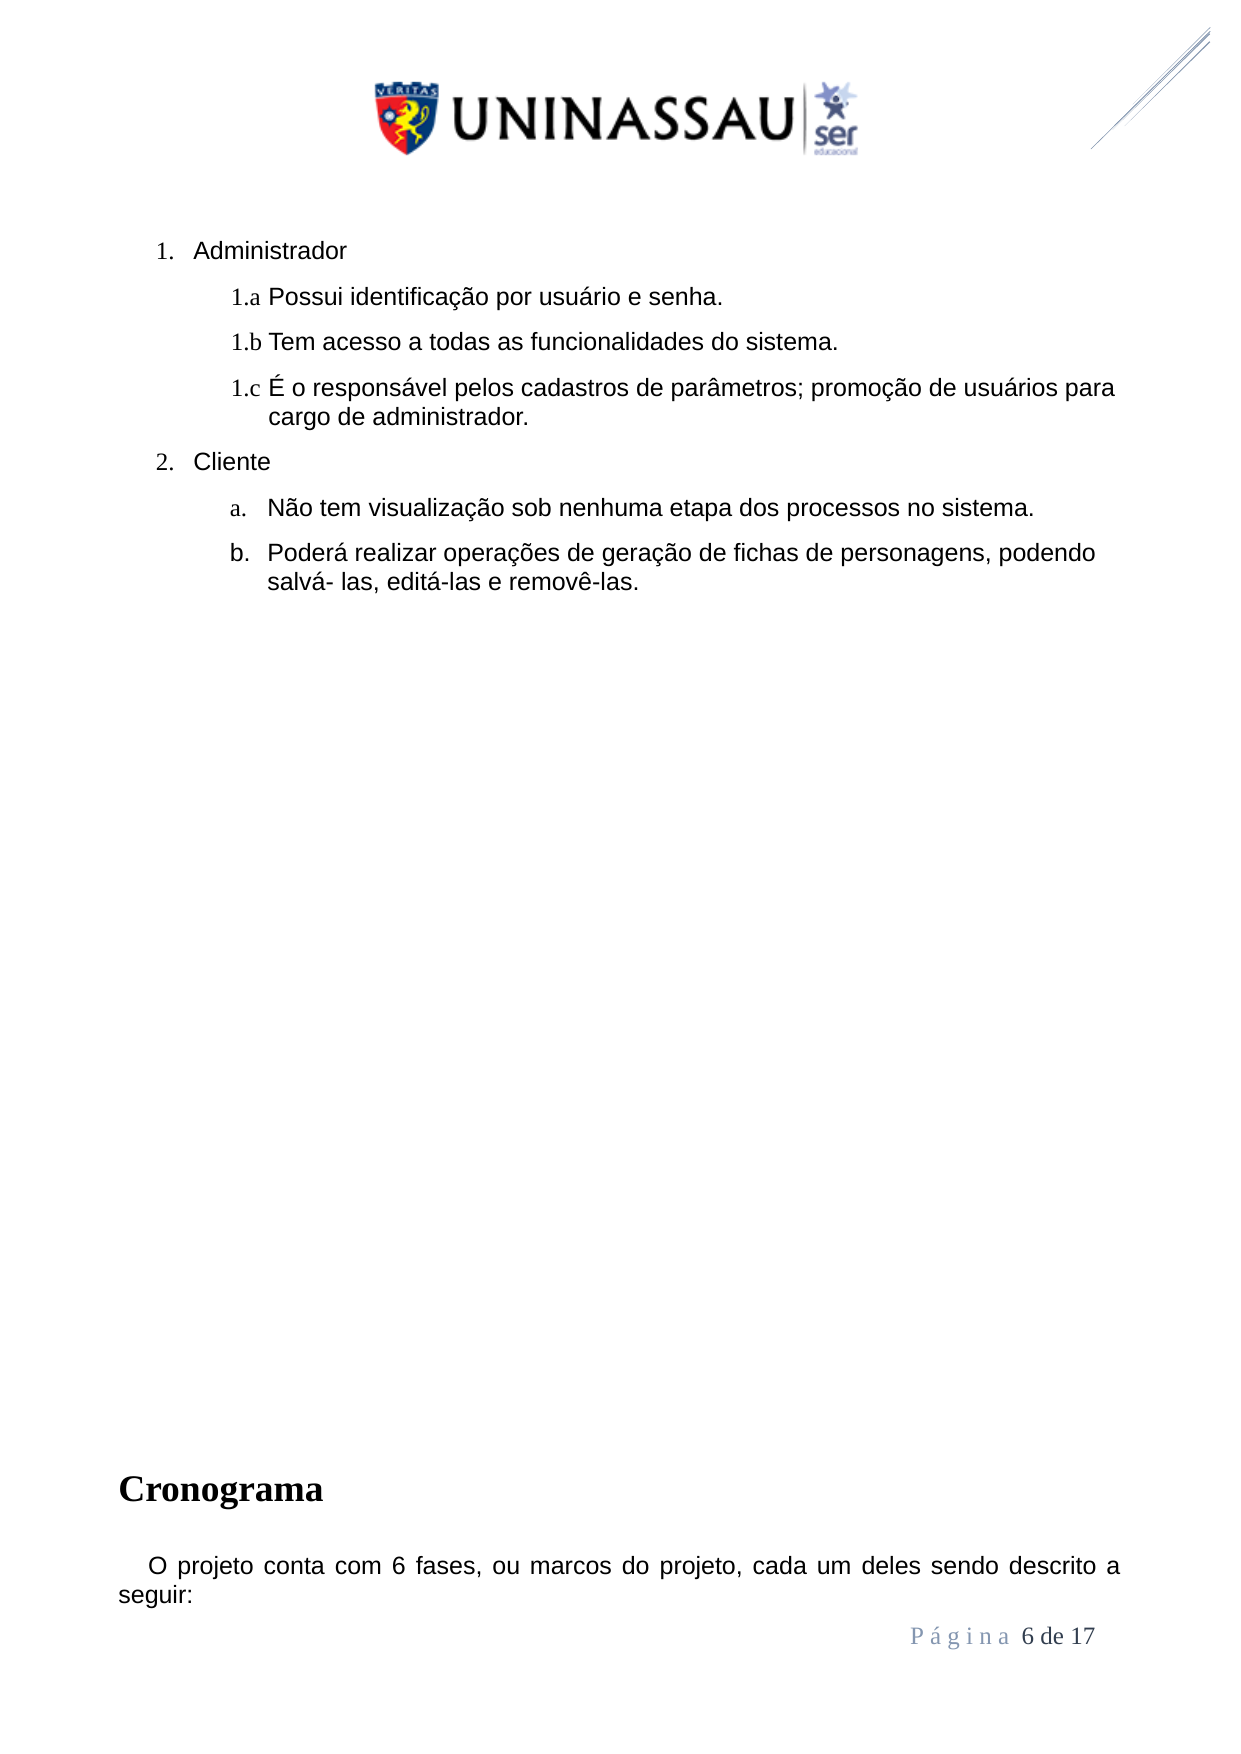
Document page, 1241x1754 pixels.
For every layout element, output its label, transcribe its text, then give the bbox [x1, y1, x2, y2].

list Possui identificação por usuário e senha. [231, 282, 1122, 311]
list Administrador [156, 236, 1122, 265]
subtitle Cronograma [118, 1467, 1122, 1510]
list Poderá realizar operações de geração de fichas de personagens, podendo salvá- las, editá-las e removê-las. [229, 538, 1122, 596]
list Não tem visualização sob nenhuma etapa dos processos no sistema. [229, 493, 1122, 521]
list Cliente [156, 447, 1122, 476]
text O projeto conta com 6 fases, ou marcos do projeto, cada um deles sendo descrito a seguir: [118, 1551, 1122, 1609]
list Tem acesso a todas as funcionalidades do sistema. [231, 327, 1122, 356]
list É o responsável pelos cadastros de parâmetros; promoção de usuários para cargo de administrador. [231, 373, 1122, 430]
